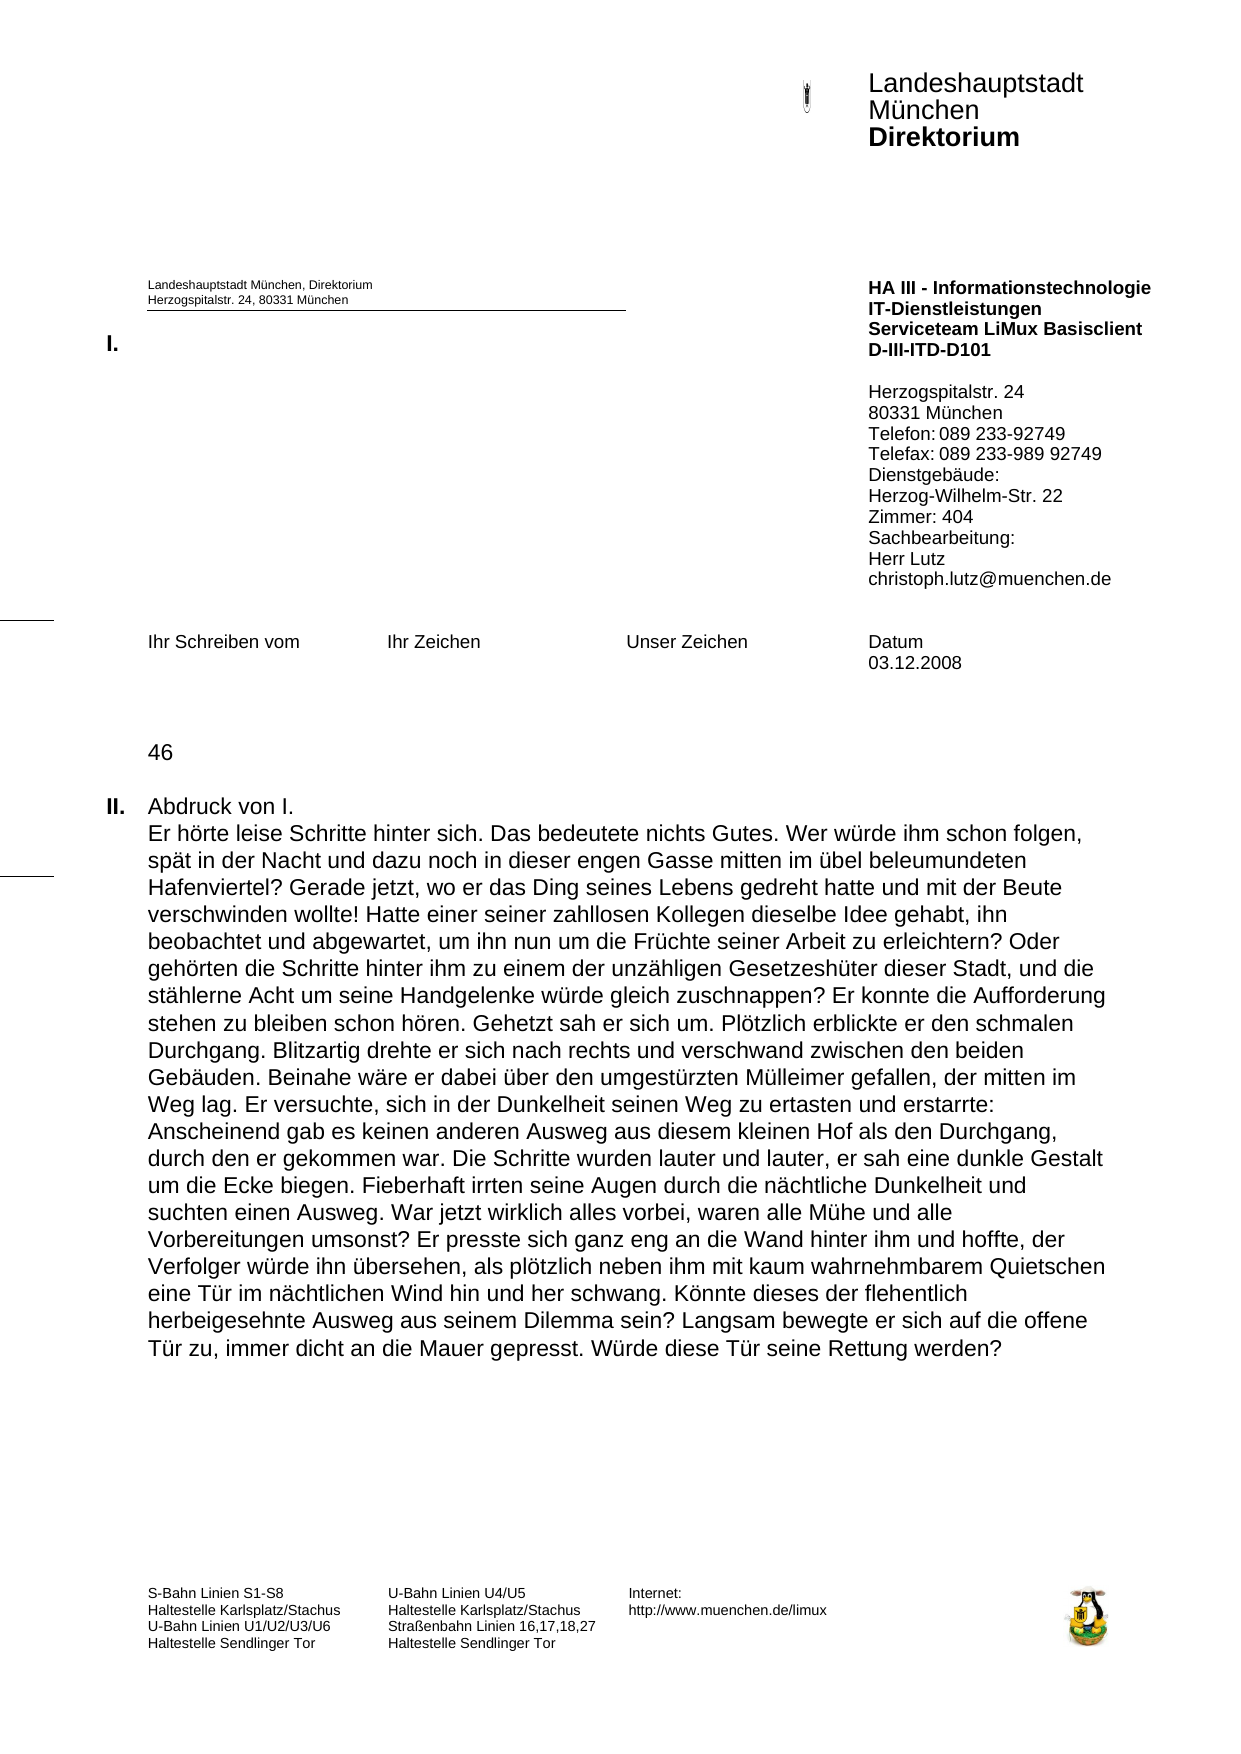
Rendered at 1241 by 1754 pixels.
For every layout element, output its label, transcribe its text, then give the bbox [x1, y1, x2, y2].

text Ihr Zeichen [387, 632, 593, 653]
text II. Abdruck von I. [106, 793, 1109, 820]
text Herzogspitalstr. 24 80331 München Telefon: 089 233-92749 Telefax: 089 233-989 92749 Dienstgebäude: Herzog-Wilhelm-Str. 22 Zimmer: 404 Sachbearbeitung: Herr Lutz christoph.lutz@muenchen.de [868, 382, 1199, 590]
text HA III - Informationstechnologie IT-Dienstleistungen Serviceteam LiMux Basisclient [868, 277, 1199, 340]
table_header U-Bahn Linien U4/U5 Haltestelle Karlsplatz/Stachus Straßenbahn Linien 16,17,18,27 Haltestelle Sendlinger Tor [388, 1551, 628, 1652]
text 03.12.2008 [868, 653, 1108, 673]
table_header [869, 1551, 1110, 1652]
text Landeshauptstadt München, Direktorium [148, 277, 626, 292]
text Landeshauptstadt [868, 71, 1199, 98]
text Er hörte leise Schritte hinter sich. Das bedeutete nichts Gutes. Wer würde ihm schon folgen, spät in der Nacht und dazu noch in dieser engen Gasse mitten im übel beleumundeten Hafenviertel? Gerade jetzt, wo er das Ding seines Lebens gedreht hatte und mit der Beute verschwinden wollte! Hatte einer seiner zahllosen Kollegen dieselbe Idee gehabt, ihn beobachtet und abgewartet, um ihn nun um die Früchte seiner Arbeit zu erleichtern? Oder gehörten die Schritte hinter ihm zu einem der unzähligen Gesetzeshüter dieser Stadt, und die stählerne Acht um seine Handgelenke würde gleich zuschnappen? Er konnte die Aufforderung stehen zu bleiben schon hören. Gehetzt sah er sich um. Plötzlich erblickte er den schmalen Durchgang. Blitzartig drehte er sich nach rechts und verschwand zwischen den beiden Gebäuden. Beinahe wäre er dabei über den umgestürzten Mülleimer gefallen, der mitten im Weg lag. Er versuchte, sich in der Dunkelheit seinen Weg zu ertasten und erstarrte: Anscheinend gab es keinen anderen Ausweg aus diesem kleinen Hof als den Durchgang, durch den er gekommen war. Die Schritte wurden lauter und lauter, er sah eine dunkle Gestalt um die Ecke biegen. Fieberhaft irrten seine Augen durch die nächtliche Dunkelheit und suchten einen Ausweg. War jetzt wirklich alles vorbei, waren alle Mühe und alle Vorbereitungen umsonst? Er presste sich ganz eng an die Wand hinter ihm und hoffte, der Verfolger würde ihn übersehen, als plötzlich neben ihm mit kaum wahrnehmbarem Quietschen eine Tür im nächtlichen Wind hin und her schwang. Könnte dieses der flehentlich herbeigesehnte Ausweg aus seinem Dilemma sein? Langsam bewegte er sich auf die offene Tür zu, immer dicht an die Mauer gepresst. Würde diese Tür seine Rettung werden? [148, 820, 1109, 1361]
text Direktorium [868, 125, 1199, 152]
table_header S-Bahn Linien S1-S8 Haltestelle Karlsplatz/Stachus U-Bahn Linien U1/U2/U3/U6 Haltestelle Sendlinger Tor [148, 1551, 388, 1652]
text Unser Zeichen [626, 632, 833, 653]
text D-III-ITD-D101 [868, 340, 1199, 361]
text Ihr Schreiben vom [148, 632, 354, 653]
text I. [106, 331, 136, 356]
picture [1063, 1585, 1109, 1647]
table_header Internet: http://www.muenchen.de/limux [628, 1551, 869, 1652]
text München [868, 98, 1199, 125]
text Herzogspitalstr. 24, 80331 München [148, 292, 626, 307]
picture [803, 80, 811, 113]
text Datum [868, 632, 1108, 653]
text 46 [148, 738, 1109, 766]
